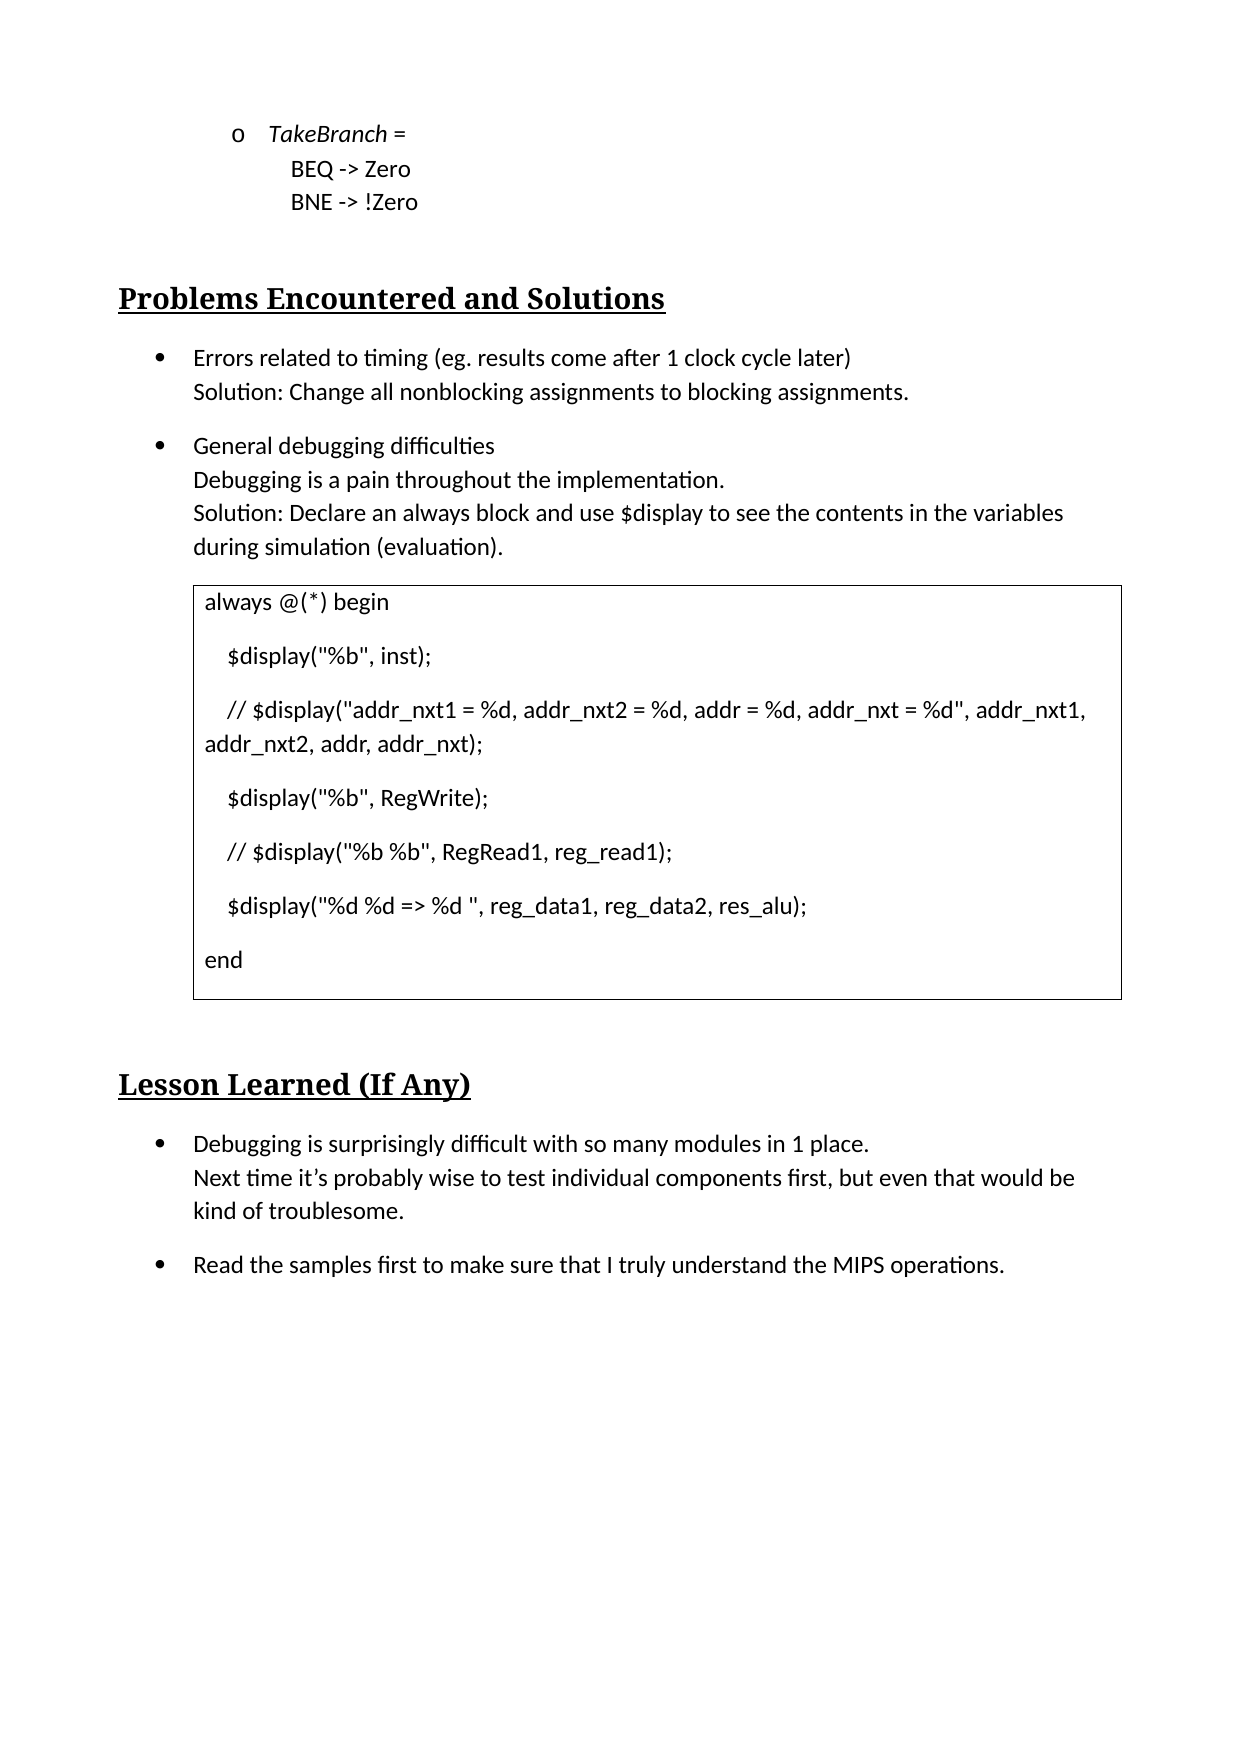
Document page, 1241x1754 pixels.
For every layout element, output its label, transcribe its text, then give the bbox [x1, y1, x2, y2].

list Debugging is surprisingly difficult with so many modules in 1 place. Next time it’s probably wise to test individual components first, but even that would be kind of troublesome. [156, 1128, 1122, 1226]
list TakeBranch = BEQ -> Zero BNE -> !Zero [231, 118, 1122, 254]
table_header always @(*) begin $display("%b", inst); // $display("addr_nxt1 = %d, addr_nxt2 = %d, addr = %d, addr_nxt = %d", addr_nxt1, addr_nxt2, addr, addr_nxt); $display("%b", RegWrite); // $display("%b %b", RegRead1, reg_read1); $display("%d %d => %d ", reg_data1, reg_data2, res_alu); end [194, 586, 1121, 999]
list Read the samples first to make sure that I truly understand the MIPS operations. [156, 1249, 1122, 1280]
list Errors related to timing (eg. results come after 1 clock cycle later) Solution: Change all nonblocking assignments to blocking assignments. [156, 343, 1122, 407]
list General debugging difficulties Debugging is a pain throughout the implementation. Solution: Declare an always block and use $display to see the contents in the variables during simulation (evaluation). [156, 430, 1122, 561]
text Problems Encountered and Solutions [118, 278, 1122, 318]
text Lesson Learned (If Any) [118, 1064, 1122, 1104]
